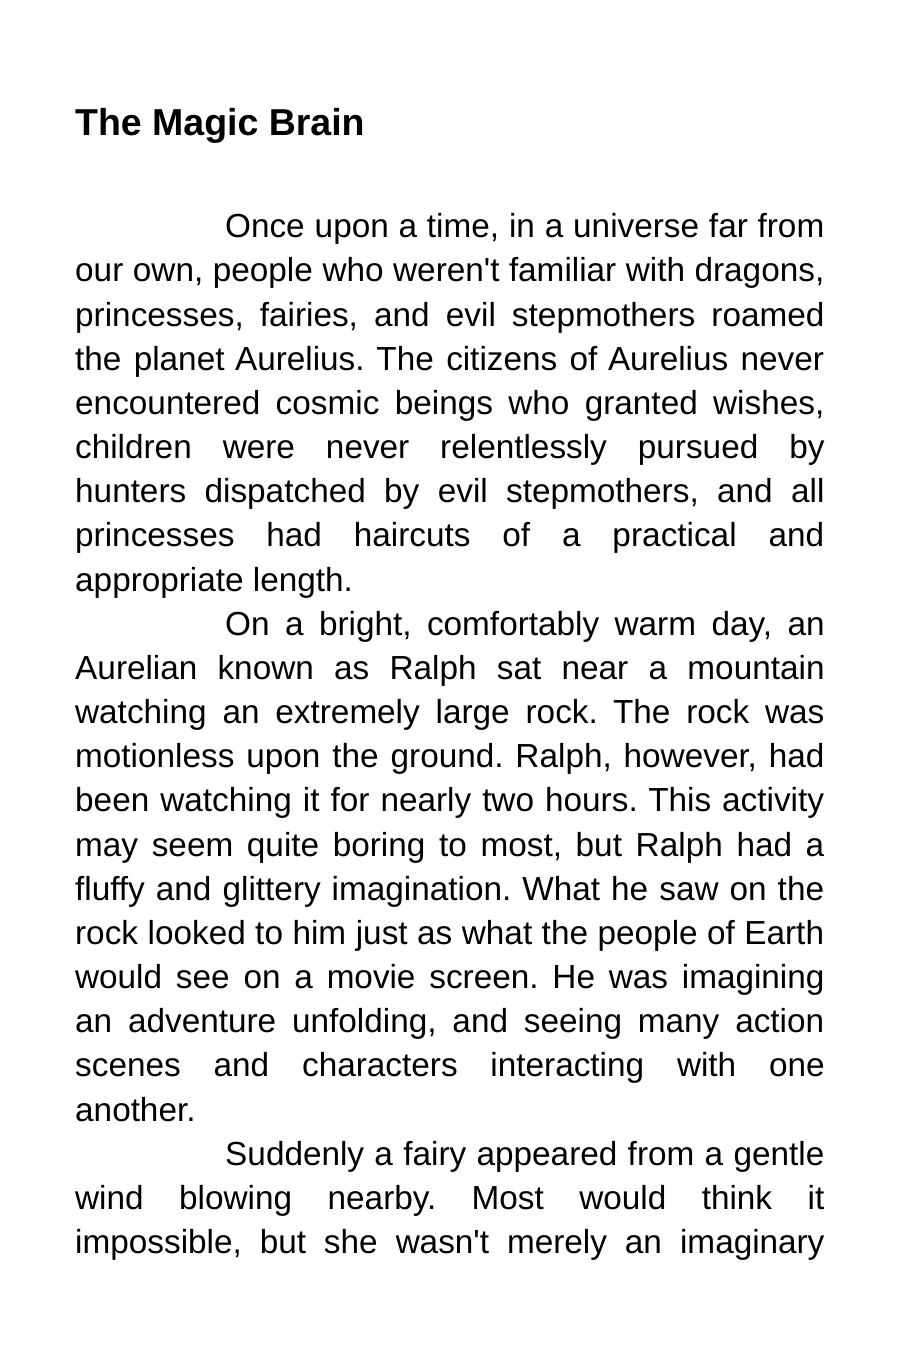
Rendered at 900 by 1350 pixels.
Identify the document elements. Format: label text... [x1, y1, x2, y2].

subtitle The Magic Brain [75, 100, 825, 143]
subtitle Suddenly a fairy appeared from a gentle wind blowing nearby. Most would think it impossible, but she wasn't merely an imaginary [75, 1134, 825, 1261]
subtitle Once upon a time, in a universe far from our own, people who weren't familiar with dragons, princesses, fairies, and evil stepmothers roamed the planet Aurelius. The citizens of Aurelius never encountered cosmic beings who granted wishes, children were never relentlessly pursued by hunters dispatched by evil stepmothers, and all princesses had haircuts of a practical and appropriate length. [75, 206, 825, 598]
subtitle On a bright, comfortably warm day, an Aurelian known as Ralph sat near a mountain watching an extremely large rock. The rock was motionless upon the ground. Ralph, however, had been watching it for nearly two hours. This activity may seem quite boring to most, but Ralph had a fluffy and glittery imagination. What he saw on the rock looked to him just as what the people of Earth would see on a movie screen. He was imagining an adventure unfolding, and seeing many action scenes and characters interacting with one another. [75, 604, 825, 1128]
